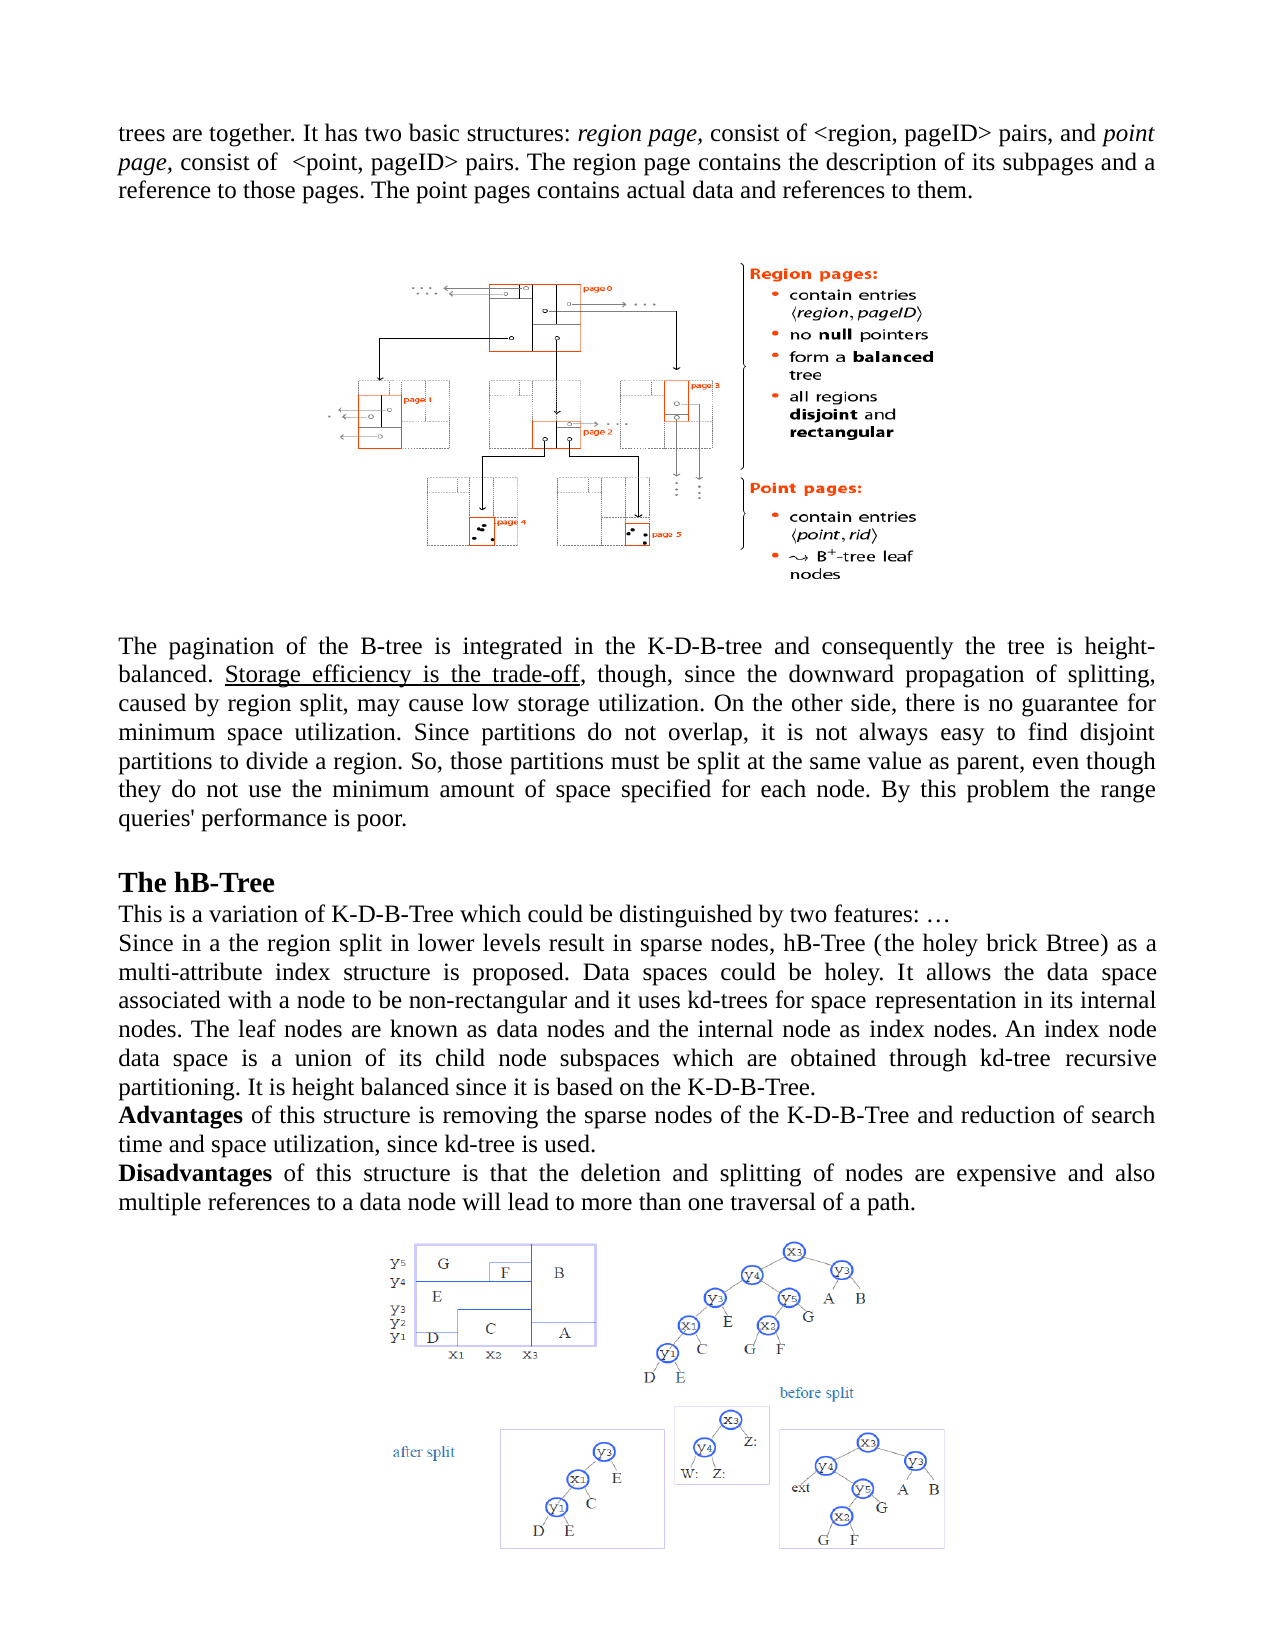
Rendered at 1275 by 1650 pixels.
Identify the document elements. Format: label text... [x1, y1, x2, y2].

text This is a variation of K-D-B-Tree which could be distinguished by two features: … [118, 899, 1157, 928]
text The hB-Tree [118, 866, 1157, 899]
text Disadvantages of this structure is that the deletion and splitting of nodes are expensive and also multiple references to a data node will lead to more than one traversal of a path. [118, 1158, 1157, 1215]
picture [378, 1240, 953, 1552]
text trees are together. It has two basic structures: region page, consist of <region, pageID> pairs, and point page, consist of <point, pageID> pairs. The region page contains the description of its subpages and a reference to those pages. The point pages contains actual data and references to them. [118, 118, 1157, 204]
text Since in a the region split in lower levels result in sparse nodes, hB-Tree (the holey brick Btree) as a multi-attribute index structure is proposed. Data spaces could be holey. It allows the data space associated with a node to be non-rectangular and it uses kd-trees for space representation in its internal nodes. The leaf nodes are known as data nodes and the internal node as index nodes. An index node data space is a union of its child node subspaces which are obtained through kd-tree recursive partitioning. It is height balanced since it is based on the K-D-B-Tree. [118, 928, 1157, 1100]
text Advantages of this structure is removing the sparse nodes of the K-D-B-Tree and reduction of search time and space utilization, since kd-tree is used. [118, 1100, 1157, 1158]
text The pagination of the B-tree is integrated in the K-D-B-tree and consequently the tree is height-balanced. Storage efficiency is the trade-off, though, since the downward propagation of splitting, caused by region split, may cause low storage utilization. On the other side, there is no guarantee for minimum space utilization. Since partitions do not overlap, it is not always easy to find disjoint partitions to divide a region. So, those partitions must be split at the same value as parent, even though they do not use the minimum amount of space specified for each node. By this problem the range queries' performance is poor. [118, 631, 1157, 832]
picture [328, 262, 934, 585]
